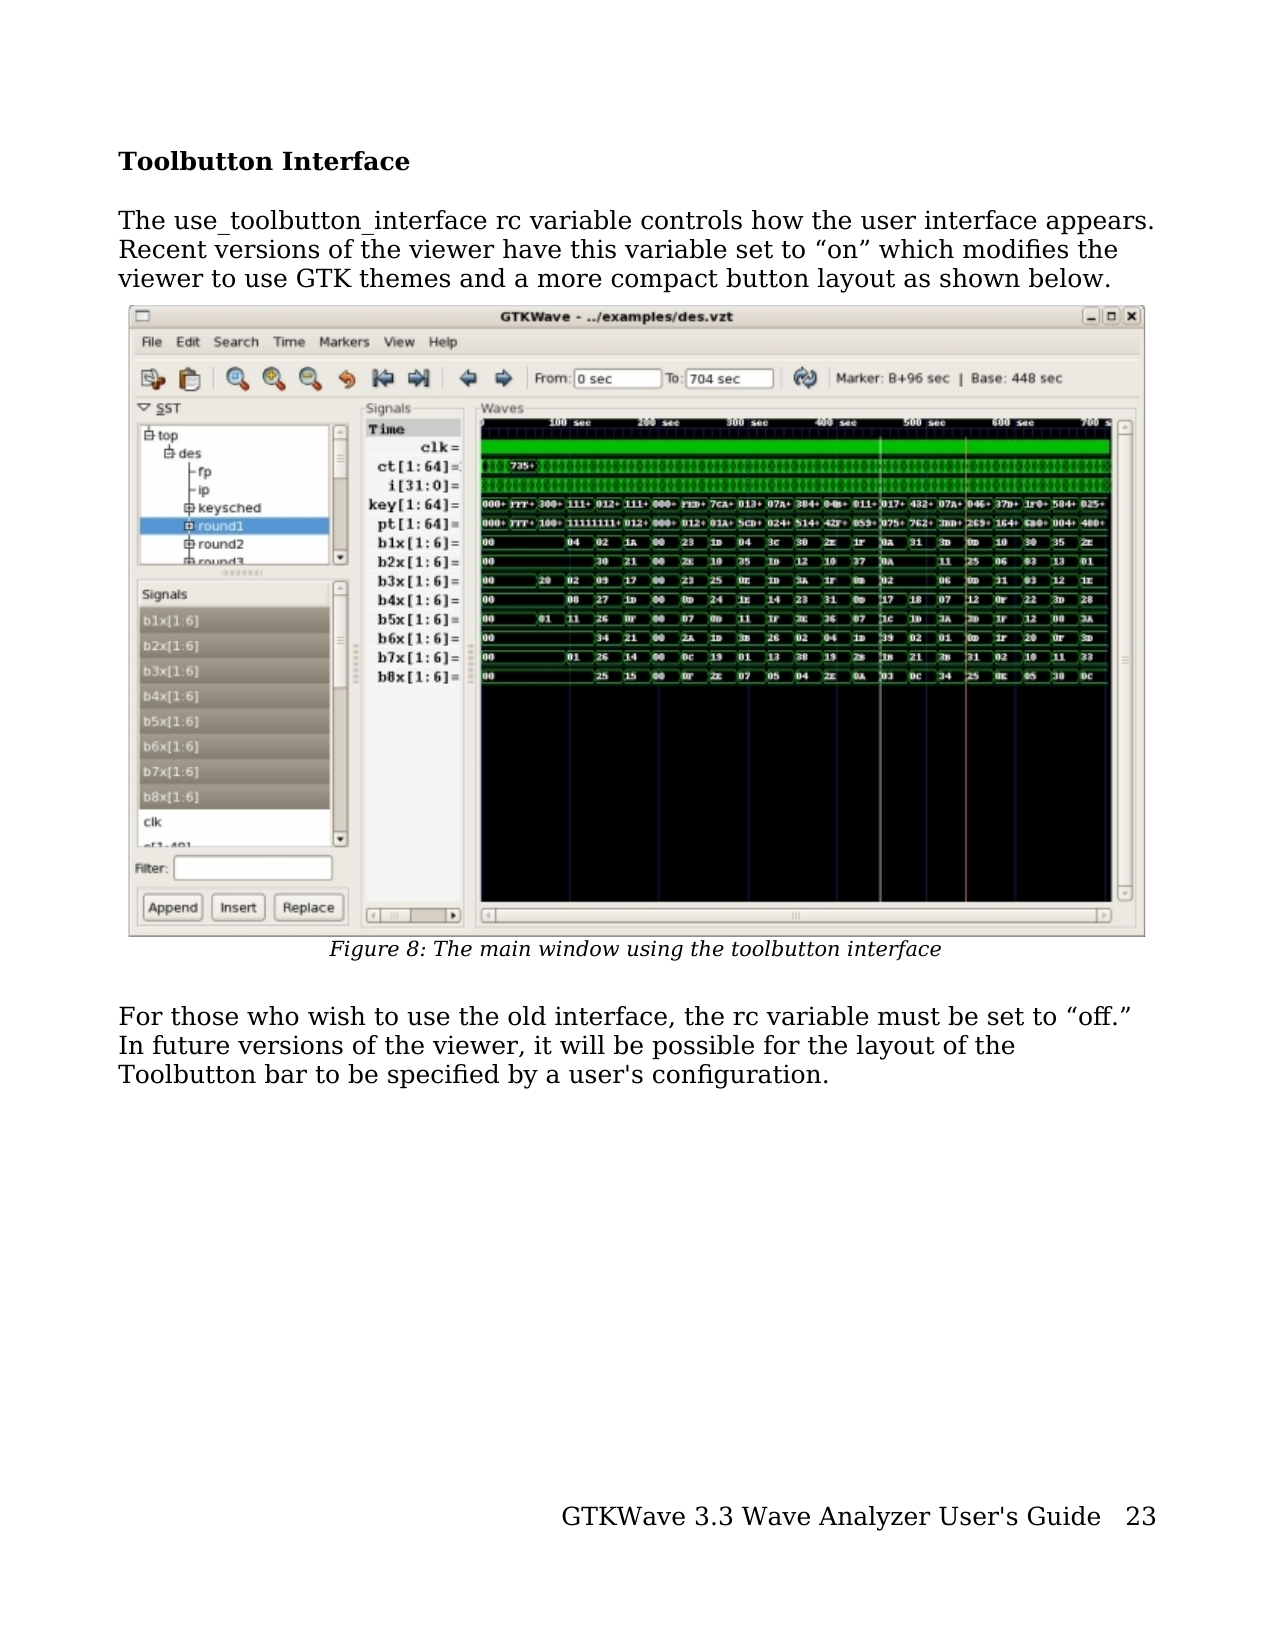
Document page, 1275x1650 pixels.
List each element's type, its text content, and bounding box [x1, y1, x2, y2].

subtitle Toolbutton Interface [118, 147, 1157, 177]
text Figure 8: The main window using the toolbutton interface [119, 318, 1154, 961]
picture [128, 305, 1146, 937]
text The use_toolbutton_interface rc variable controls how the user interface appears. Recent versions of the viewer have this variable set to “on” which modifies the viewer to use GTK themes and a more compact button layout as shown below. [118, 206, 1157, 293]
text For those who wish to use the old interface, the rc variable must be set to “off.” In future versions of the viewer, it will be possible for the layout of the Toolbutton bar to be specified by a user's configuration. [118, 1002, 1157, 1090]
